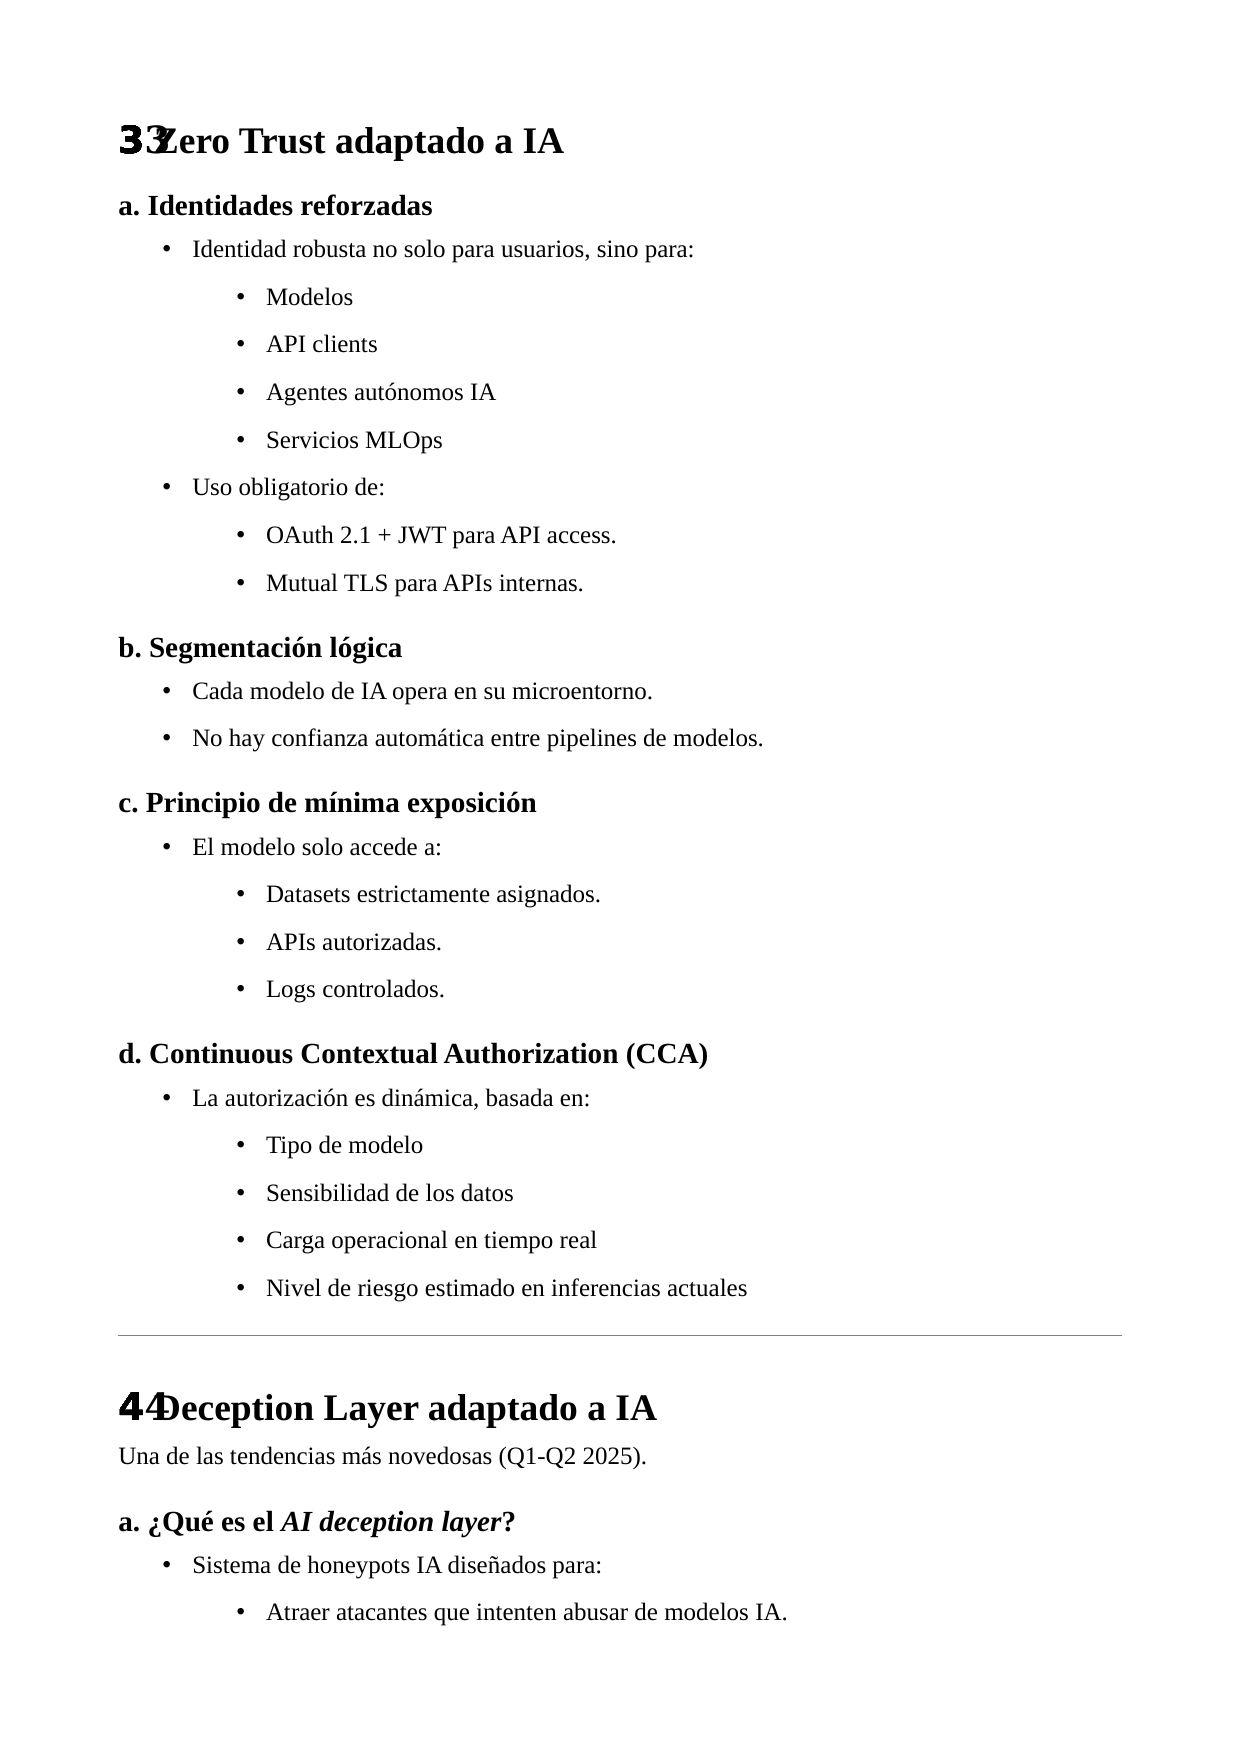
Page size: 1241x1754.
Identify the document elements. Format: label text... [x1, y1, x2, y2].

subtitle 4️⃣ Deception Layer adaptado a IA [118, 1386, 1122, 1429]
list Tipo de modelo [236, 1130, 1122, 1159]
subtitle a. ¿Qué es el AI deception layer? [118, 1504, 1122, 1537]
list Carga operacional en tiempo real [236, 1226, 1122, 1254]
list Nivel de riesgo estimado en inferencias actuales [236, 1273, 1122, 1302]
list No hay confianza automática entre pipelines de modelos. [162, 723, 1122, 752]
list API clients [236, 329, 1122, 358]
list Atraer atacantes que intenten abusar de modelos IA. [236, 1597, 1122, 1626]
subtitle b. Segmentación lógica [118, 630, 1122, 663]
list OAuth 2.1 + JWT para API access. [236, 520, 1122, 549]
subtitle a. Identidades reforzadas [118, 188, 1122, 222]
list Mutual TLS para APIs internas. [236, 568, 1122, 596]
list Datasets estrictamente asignados. [236, 879, 1122, 908]
list Uso obligatorio de: [162, 472, 1122, 501]
list Cada modelo de IA opera en su microentorno. [162, 676, 1122, 704]
list Servicios MLOps [236, 425, 1122, 453]
list Agentes autónomos IA [236, 377, 1122, 406]
subtitle d. Continuous Contextual Authorization (CCA) [118, 1037, 1122, 1070]
subtitle 3️⃣ Zero Trust adaptado a IA [118, 118, 1122, 161]
list APIs autorizadas. [236, 927, 1122, 956]
list La autorización es dinámica, basada en: [162, 1083, 1122, 1111]
list Modelos [236, 282, 1122, 311]
list Logs controlados. [236, 974, 1122, 1003]
list Sensibilidad de los datos [236, 1178, 1122, 1207]
text Una de las tendencias más novedosas (Q1-Q2 2025). [118, 1441, 1122, 1470]
list El modelo solo accede a: [162, 832, 1122, 860]
list Identidad robusta no solo para usuarios, sino para: [162, 234, 1122, 263]
list Sistema de honeypots IA diseñados para: [162, 1550, 1122, 1578]
subtitle c. Principio de mínima exposición [118, 786, 1122, 819]
